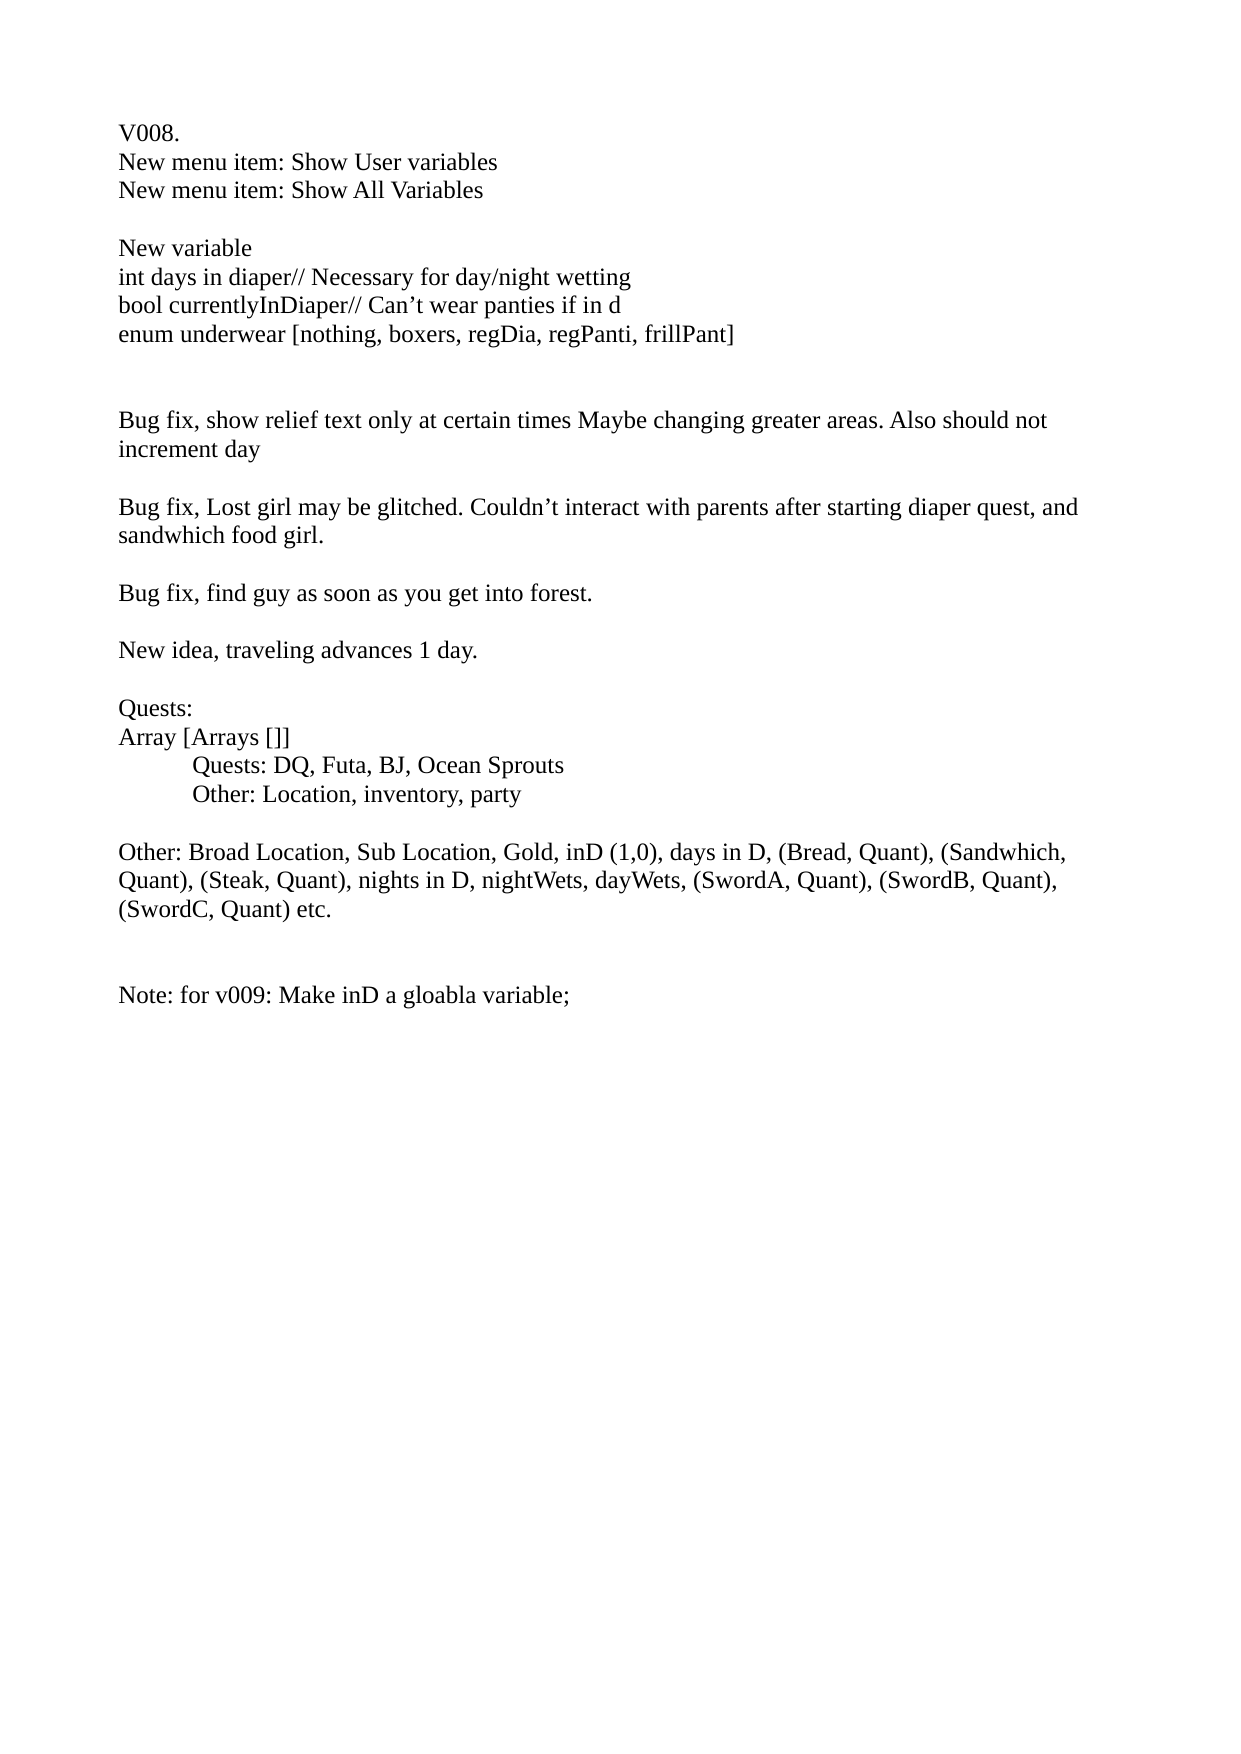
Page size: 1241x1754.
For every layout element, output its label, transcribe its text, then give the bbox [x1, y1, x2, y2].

text New variable [118, 233, 1122, 262]
text bool currentlyInDiaper// Can’t wear panties if in d [118, 291, 1122, 319]
text Bug fix, Lost girl may be glitched. Couldn’t interact with parents after starting diaper quest, and sandwhich food girl. [118, 492, 1122, 549]
text Other: Broad Location, Sub Location, Gold, inD (1,0), days in D, (Bread, Quant), (Sandwhich, Quant), (Steak, Quant), nights in D, nightWets, dayWets, (SwordA, Quant), (SwordB, Quant), (SwordC, Quant) etc. [118, 837, 1122, 923]
text New idea, traveling advances 1 day. [118, 636, 1122, 664]
text Quests: [118, 693, 1122, 722]
text New menu item: Show All Variables [118, 176, 1122, 204]
text New menu item: Show User variables [118, 147, 1122, 176]
text int days in diaper// Necessary for day/night wetting [118, 262, 1122, 291]
text Note: for v009: Make inD a gloabla variable; [118, 981, 1122, 1009]
text V008. [118, 118, 1122, 147]
text Bug fix, find guy as soon as you get into forest. [118, 578, 1122, 607]
text enum underwear [nothing, boxers, regDia, regPanti, frillPant] [118, 319, 1122, 348]
text Quests: DQ, Futa, BJ, Ocean Sprouts [118, 751, 1122, 779]
text Bug fix, show relief text only at certain times Maybe changing greater areas. Also should not increment day [118, 406, 1122, 463]
text Array [Arrays []] [118, 722, 1122, 751]
text Other: Location, inventory, party [118, 779, 1122, 808]
